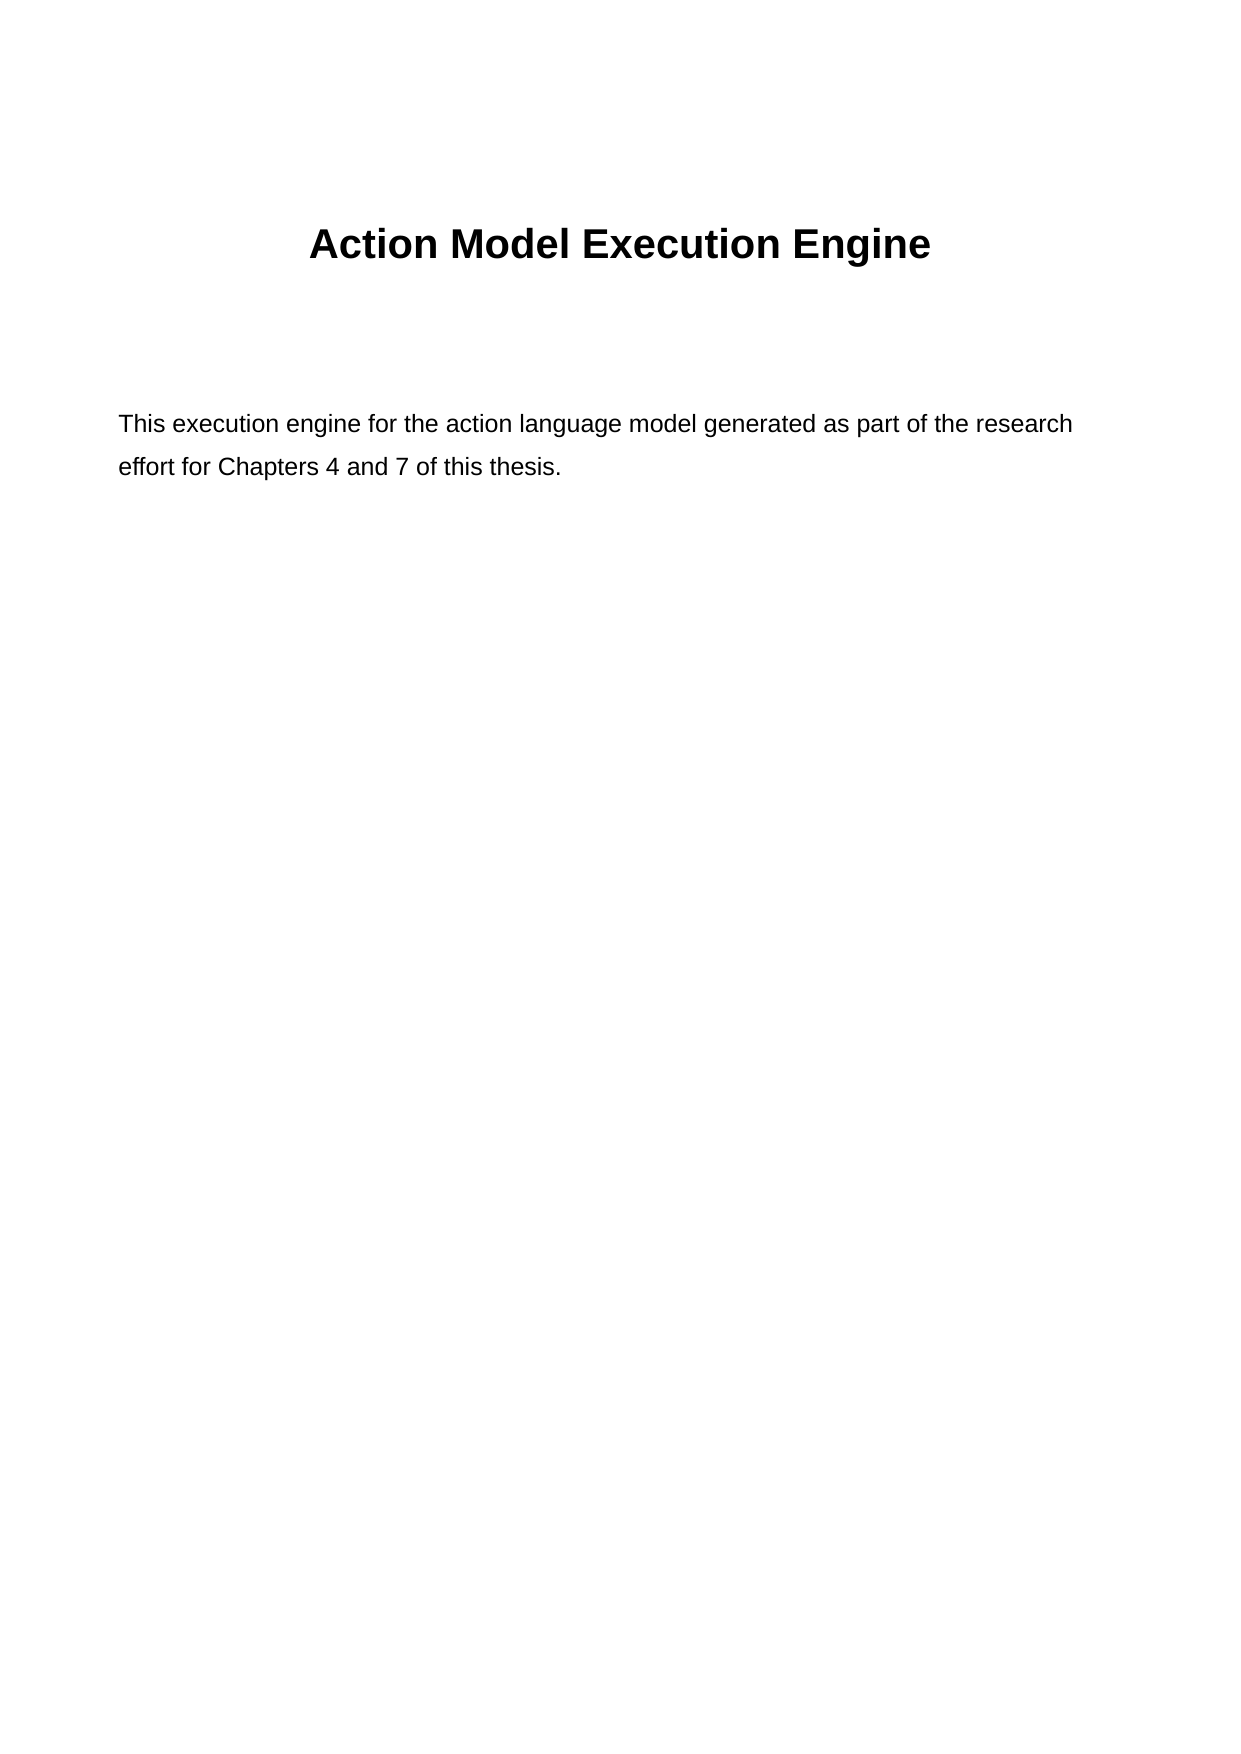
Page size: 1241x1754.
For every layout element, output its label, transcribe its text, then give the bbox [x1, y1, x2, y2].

text Action Model Execution Engine [118, 219, 1122, 267]
text This execution engine for the action language model generated as part of the research effort for Chapters 4 and 7 of this thesis. [118, 409, 1122, 481]
